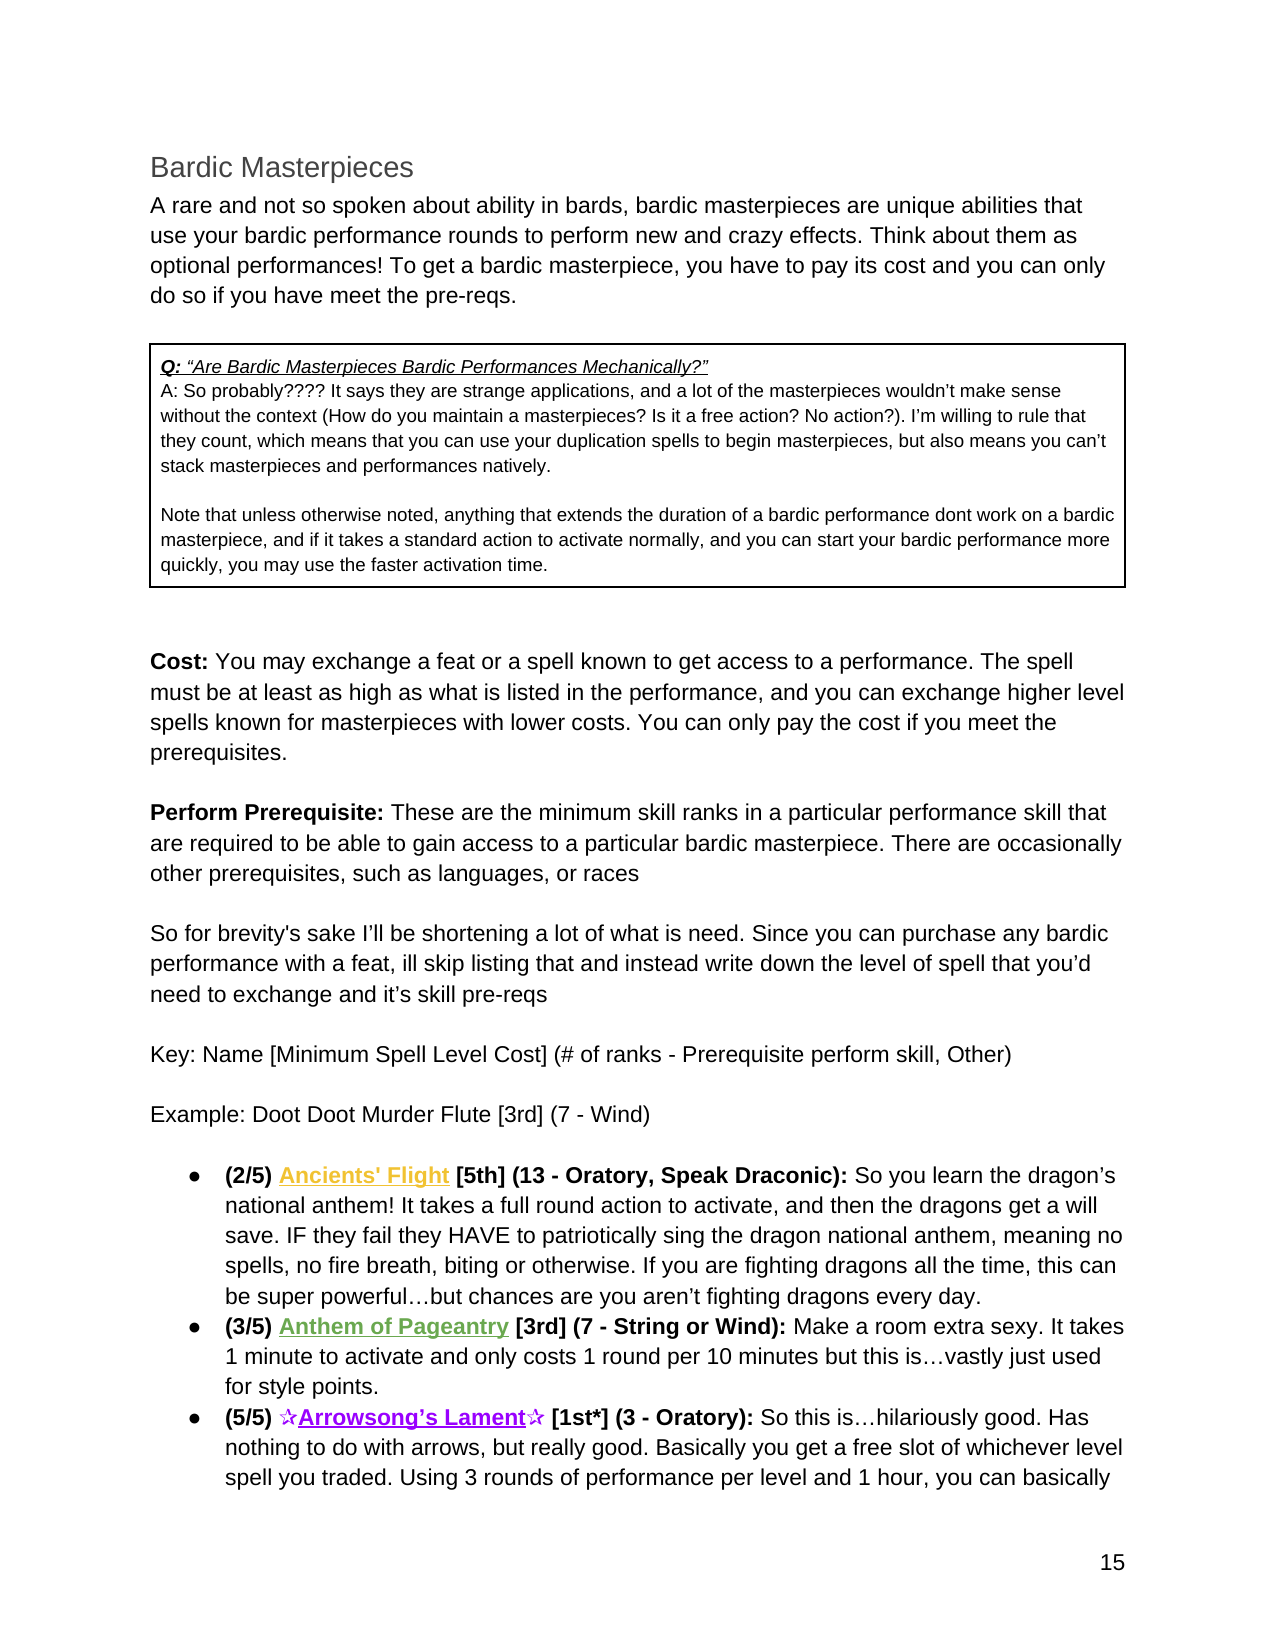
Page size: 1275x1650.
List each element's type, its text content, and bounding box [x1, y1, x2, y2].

text Perform Prerequisite: These are the minimum skill ranks in a particular performance skill that are required to be able to gain access to a particular bardic masterpiece. There are occasionally other prerequisites, such as languages, or races [150, 799, 1125, 886]
subtitle Bardic Masterpieces [150, 150, 1125, 183]
text A rare and not so spoken about ability in bards, bardic masterpieces are unique abilities that use your bardic performance rounds to perform new and crazy effects. Think about them as optional performances! To get a bardic masterpiece, you have to pay its cost and you can only do so if you have meet the pre-reqs. [150, 192, 1125, 309]
text Cost: You may exchange a feat or a spell known to get access to a performance. The spell must be at least as high as what is listed in the performance, and you can exchange higher level spells known for masterpieces with lower costs. You can only pay the cost if you meet the prerequisites. [150, 648, 1125, 795]
list (2/5) Ancients' Flight [5th] (13 - Oratory, Speak Draconic): So you learn the dragon’s national anthem! It takes a full round action to activate, and then the dragons get a will save. IF they fail they HAVE to patriotically sing the dragon national anthem, meaning no spells, no fire breath, biting or otherwise. If you are fighting dragons all the time, this can be super powerful…but chances are you aren’t fighting dragons every day. [187, 1162, 1125, 1309]
list (3/5) Anthem of Pageantry [3rd] (7 - String or Wind): Make a room extra sexy. It takes 1 minute to activate and only costs 1 round per 10 minutes but this is…vastly just used for style points. [187, 1313, 1125, 1399]
text Example: Doot Doot Murder Flute [3rd] (7 - Wind) [150, 1101, 1125, 1128]
table_header Q: “Are Bardic Masterpieces Bardic Performances Mechanically?” A: So probably???? It says they are strange applications, and a lot of the masterpieces wouldn’t make sense without the context (How do you maintain a masterpieces? Is it a free action? No action?). I’m willing to rule that they count, which means that you can use your duplication spells to begin masterpieces, but also means you can’t stack masterpieces and performances natively. Note that unless otherwise noted, anything that extends the duration of a bardic performance dont work on a bardic masterpiece, and if it takes a standard action to activate normally, and you can start your bardic performance more quickly, you may use the faster activation time. [151, 345, 1124, 586]
list (5/5) ✰Arrowsong’s Lament✰ [1st*] (3 - Oratory): So this is…hilariously good. Has nothing to do with arrows, but really good. Basically you get a free slot of whichever level spell you traded. Using 3 rounds of performance per level and 1 hour, you can basically [187, 1403, 1125, 1490]
text So for brevity's sake I’ll be shortening a lot of what is need. Since you can purchase any bardic performance with a feat, ill skip listing that and instead write down the level of spell that you’d need to exchange and it’s skill pre-reqs Key: Name [Minimum Spell Level Cost] (# of ranks - Prerequisite perform skill, Other) [150, 920, 1125, 1067]
